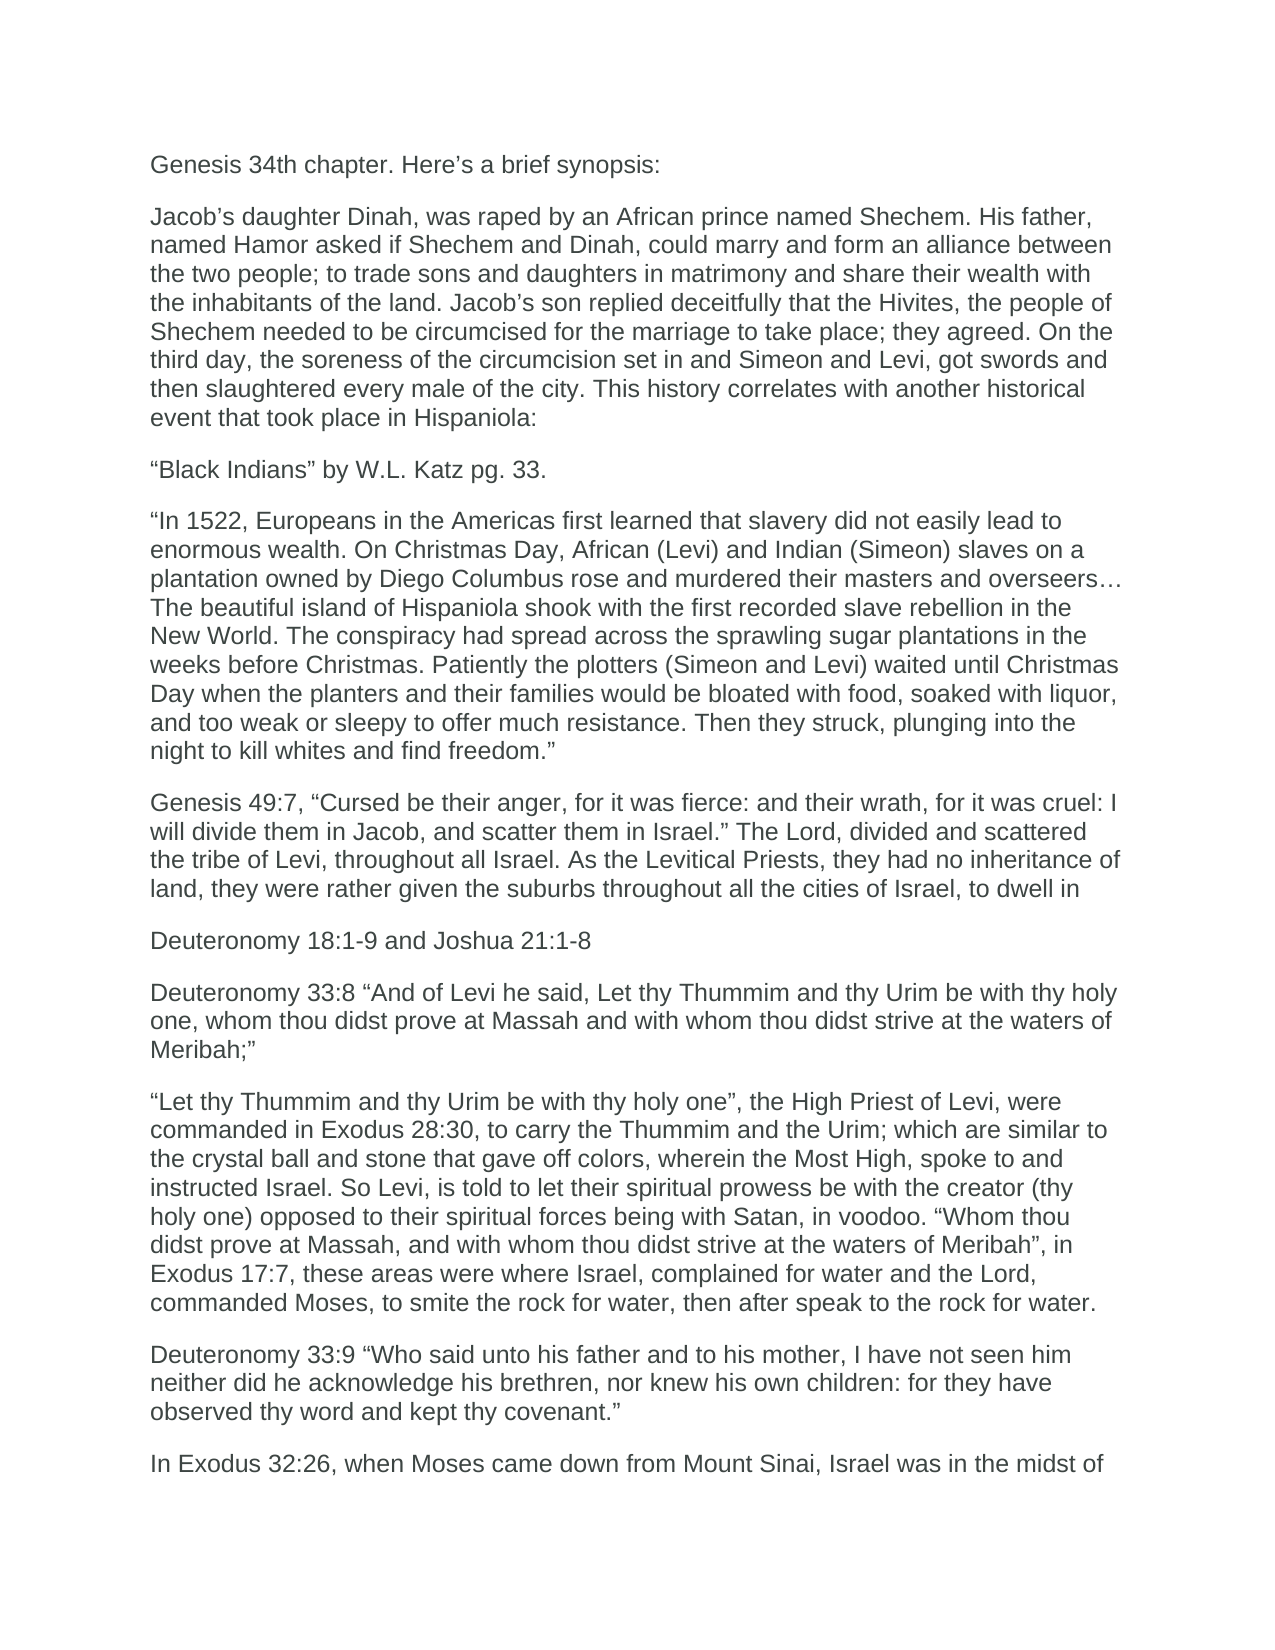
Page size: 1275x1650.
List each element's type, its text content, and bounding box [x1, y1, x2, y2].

text “Black Indians” by W.L. Katz pg. 33. [150, 454, 1125, 483]
text “Let thy Thummim and thy Urim be with thy holy one”, the High Priest of Levi, were commanded in Exodus 28:30, to carry the Thummim and the Urim; which are similar to the crystal ball and stone that gave off colors, wherein the Most High, spoke to and instructed Israel. So Levi, is told to let their spiritual prowess be with the creator (thy holy one) opposed to their spiritual forces being with Satan, in voodoo. “Whom thou didst prove at Massah, and with whom thou didst strive at the waters of Meribah”, in Exodus 17:7, these areas were where Israel, complained for water and the Lord, commanded Moses, to smite the rock for water, then after speak to the rock for water. [150, 1087, 1125, 1317]
text Deuteronomy 18:1-9 and Joshua 21:1-8 [150, 926, 1125, 954]
text Deuteronomy 33:8 “And of Levi he said, Let thy Thummim and thy Urim be with thy holy one, whom thou didst prove at Massah and with whom thou didst strive at the waters of Meribah;” [150, 977, 1125, 1064]
text Deuteronomy 33:9 “Who said unto his father and to his mother, I have not seen him neither did he acknowledge his brethren, nor knew his own children: for they have observed thy word and kept thy covenant.” [150, 1339, 1125, 1426]
text Jacob’s daughter Dinah, was raped by an African prince named Shechem. His father, named Hamor asked if Shechem and Dinah, could marry and form an alliance between the two people; to trade sons and daughters in matrimony and share their wealth with the inhabitants of the land. Jacob’s son replied deceitfully that the Hivites, the people of Shechem needed to be circumcised for the marriage to take place; they agreed. On the third day, the soreness of the circumcision set in and Simeon and Levi, got swords and then slaughtered every male of the city. This history correlates with another historical event that took place in Hispaniola: [150, 202, 1125, 432]
text Genesis 49:7, “Cursed be their anger, for it was fierce: and their wrath, for it was cruel: I will divide them in Jacob, and scatter them in Israel.” The Lord, divided and scattered the tribe of Levi, throughout all Israel. As the Levitical Priests, they had no inheritance of land, they were rather given the suburbs throughout all the cities of Israel, to dwell in [150, 788, 1125, 903]
text “In 1522, Europeans in the Americas first learned that slavery did not easily lead to enormous wealth. On Christmas Day, African (Levi) and Indian (Simeon) slaves on a plantation owned by Diego Columbus rose and murdered their masters and overseers… The beautiful island of Hispaniola shook with the first recorded slave rebellion in the New World. The conspiracy had spread across the sprawling sugar plantations in the weeks before Christmas. Patiently the plotters (Simeon and Levi) waited until Christmas Day when the planters and their families would be bloated with food, soaked with liquor, and too weak or sleepy to offer much resistance. Then they struck, plunging into the night to kill whites and find freedom.” [150, 506, 1125, 765]
text Genesis 34th chapter. Here’s a brief synopsis: [150, 150, 1125, 179]
text In Exodus 32:26, when Moses came down from Mount Sinai, Israel was in the midst of [150, 1449, 1125, 1477]
